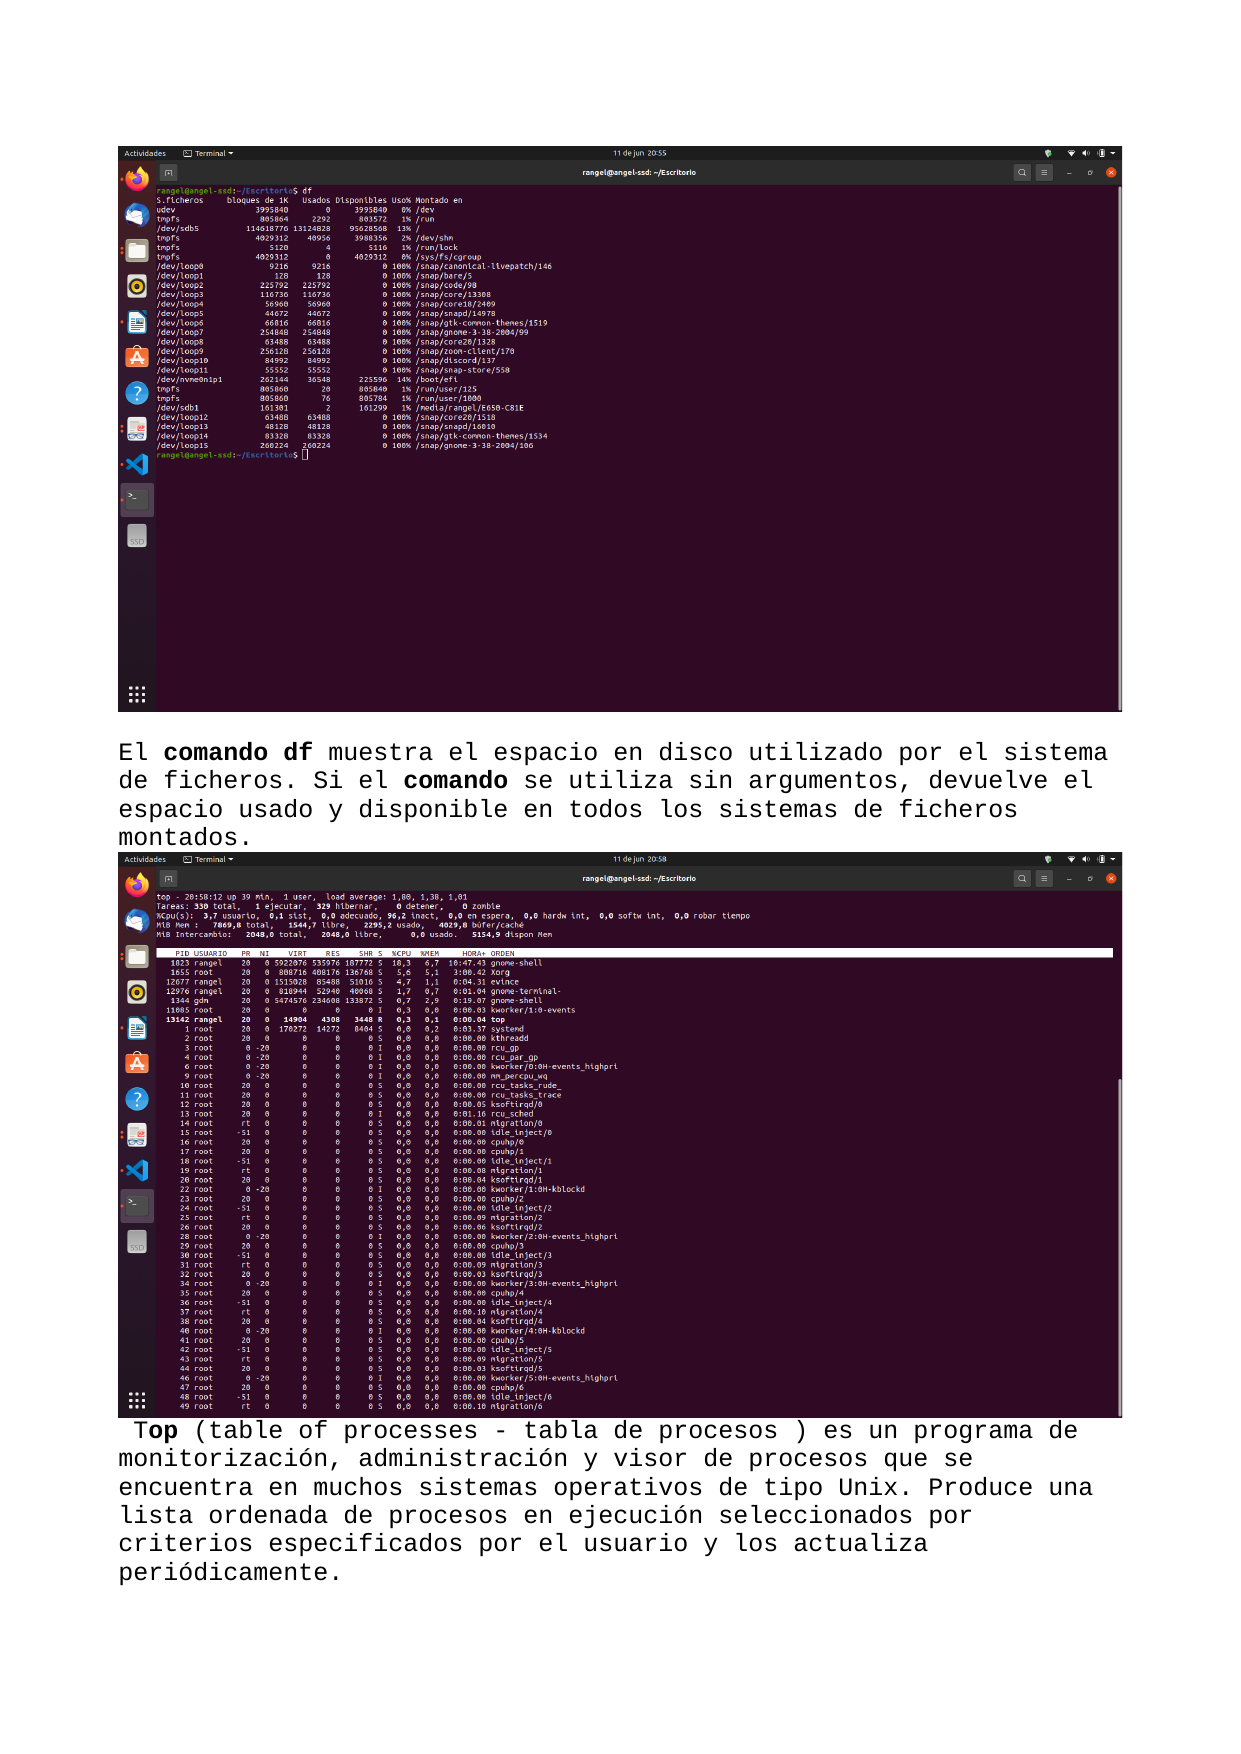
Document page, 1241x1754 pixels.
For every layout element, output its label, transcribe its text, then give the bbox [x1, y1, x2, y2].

text Top (table of processes - tabla de procesos ) es un programa de monitorización, administración y visor de procesos que se encuentra en muchos sistemas operativos de tipo Unix. Produce una lista ordenada de procesos en ejecución seleccionados por criterios especificados por el usuario y los actualiza periódicamente. [118, 1418, 1122, 1587]
text El comando df muestra el espacio en disco utilizado por el sistema de ficheros. Si el comando se utiliza sin argumentos, devuelve el espacio usado y disponible en todos los sistemas de ficheros montados. [118, 739, 1122, 852]
picture [118, 146, 1123, 712]
picture [118, 852, 1123, 1418]
